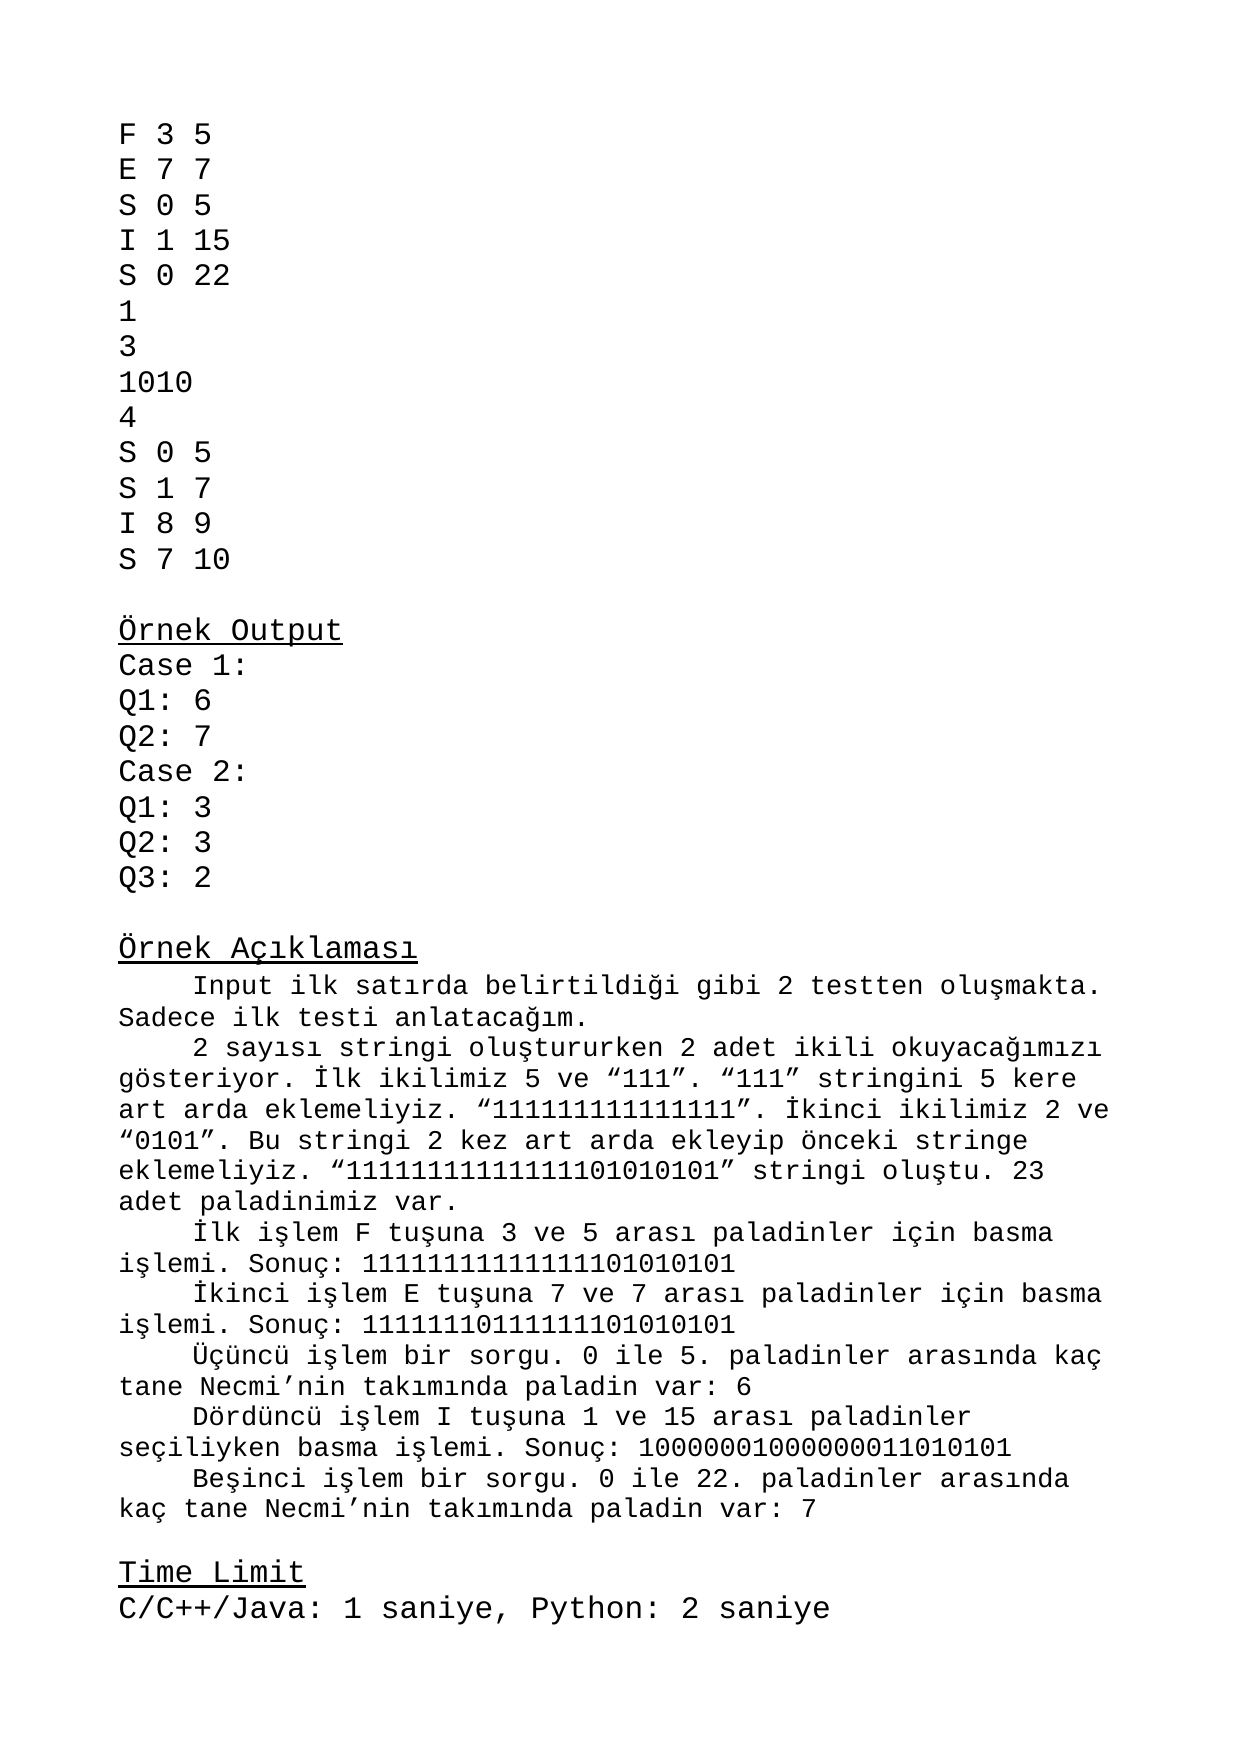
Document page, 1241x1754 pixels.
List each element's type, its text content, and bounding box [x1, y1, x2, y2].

text Q3: 2 [118, 862, 1122, 897]
text S 0 22 [118, 260, 1122, 295]
text 1010 [118, 366, 1122, 401]
text I 1 15 [118, 224, 1122, 260]
text Time Limit [118, 1557, 1122, 1592]
text S 7 10 [118, 543, 1122, 578]
text Q1: 6 [118, 685, 1122, 720]
text Üçüncü işlem bir sorgu. 0 ile 5. paladinler arasında kaç tane Necmi’nin takımında paladin var: 6 [118, 1342, 1122, 1403]
text İkinci işlem E tuşuna 7 ve 7 arası paladinler için basma işlemi. Sonuç: 11111110111111101010101 [118, 1280, 1122, 1342]
text Case 2: [118, 756, 1122, 791]
text F 3 5 [118, 118, 1122, 153]
text Beşinci işlem bir sorgu. 0 ile 22. paladinler arasında kaç tane Necmi’nin takımında paladin var: 7 [118, 1464, 1122, 1526]
text S 1 7 [118, 472, 1122, 508]
text Örnek Output [118, 614, 1122, 649]
text 1 [118, 295, 1122, 331]
text 2 sayısı stringi oluştururken 2 adet ikili okuyacağımızı gösteriyor. İlk ikilimiz 5 ve “111”. “111” stringini 5 kere art arda eklemeliyiz. “111111111111111”. İkinci ikilimiz 2 ve “0101”. Bu stringi 2 kez art arda ekleyip önceki stringe eklemeliyiz. “11111111111111101010101” stringi oluştu. 23 adet paladinimiz var. [118, 1034, 1122, 1219]
text S 0 5 [118, 437, 1122, 472]
text Q2: 7 [118, 720, 1122, 756]
text 3 [118, 331, 1122, 366]
text C/C++/Java: 1 saniye, Python: 2 saniye [118, 1592, 1122, 1627]
text I 8 9 [118, 508, 1122, 543]
text Q2: 3 [118, 826, 1122, 862]
text Case 1: [118, 649, 1122, 685]
text Input ilk satırda belirtildiği gibi 2 testten oluşmakta. Sadece ilk testi anlatacağım. [118, 968, 1122, 1034]
text İlk işlem F tuşuna 3 ve 5 arası paladinler için basma işlemi. Sonuç: 11111111111111101010101 [118, 1219, 1122, 1280]
text Q1: 3 [118, 791, 1122, 826]
text S 0 5 [118, 189, 1122, 224]
text Dördüncü işlem I tuşuna 1 ve 15 arası paladinler seçiliyken basma işlemi. Sonuç: 10000001000000011010101 [118, 1403, 1122, 1464]
text 4 [118, 401, 1122, 437]
text Örnek Açıklaması [118, 933, 1122, 968]
text E 7 7 [118, 153, 1122, 189]
